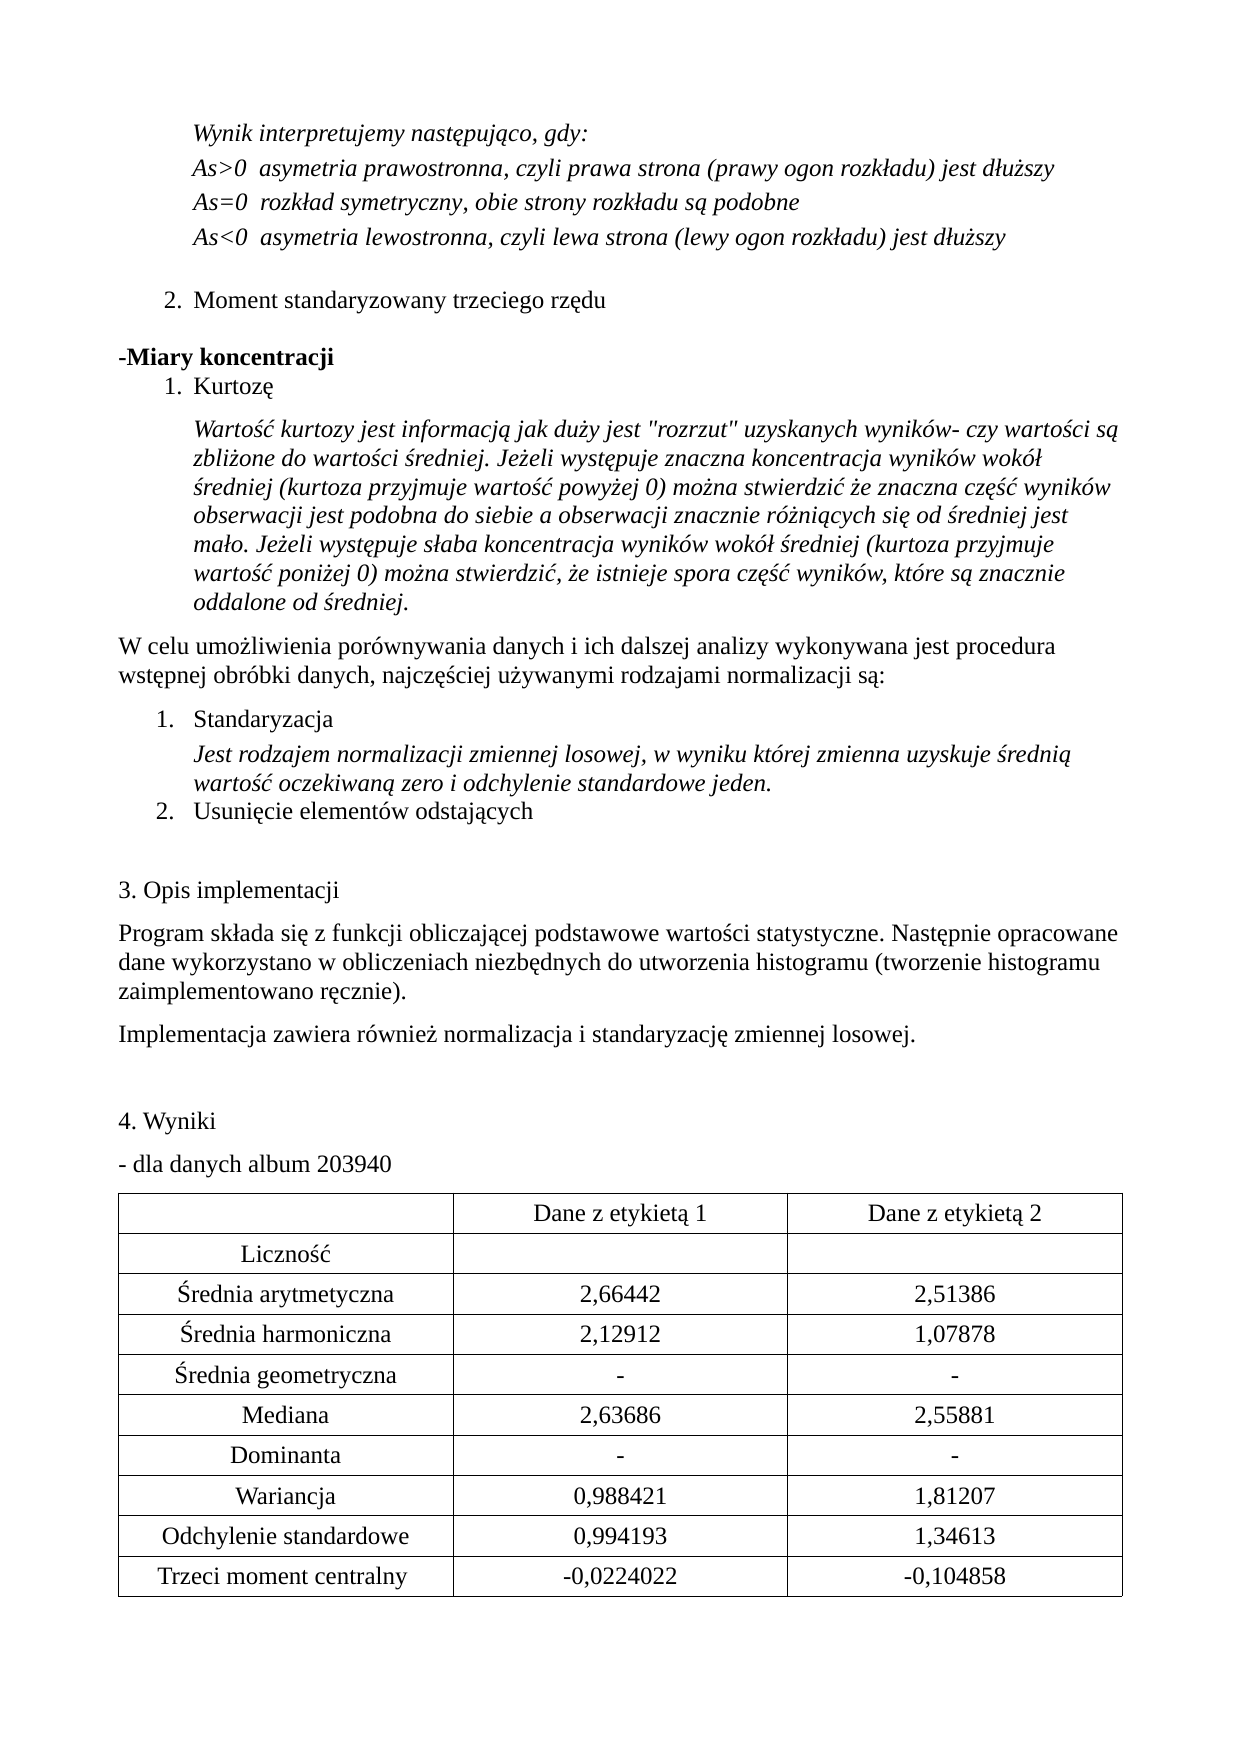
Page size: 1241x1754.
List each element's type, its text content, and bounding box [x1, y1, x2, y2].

text Wynik interpretujemy następująco, gdy: [118, 118, 1122, 147]
list Usunięcie elementów odstających [156, 796, 1122, 825]
table_cell Dominanta [119, 1436, 453, 1475]
text 3. Opis implementacji [118, 875, 1122, 904]
table_cell - [788, 1355, 1122, 1394]
table_cell 0,994193 [454, 1516, 787, 1556]
table_header Dane z etykietą 1 [454, 1194, 787, 1233]
table_cell [454, 1234, 787, 1273]
text 4. Wyniki [118, 1106, 1122, 1135]
table_cell Mediana [119, 1395, 453, 1434]
list Kurtozę [164, 371, 1122, 400]
list Wartość kurtozy jest informacją jak duży jest "rozrzut" uzyskanych wyników- czy wartości są zbliżone do wartości średniej. Jeżeli występuje znaczna koncentracja wyników wokół średniej (kurtoza przyjmuje wartość powyżej 0) można stwierdzić że znaczna część wyników obserwacji jest podobna do siebie a obserwacji znacznie różniących się od średniej jest mało. Jeżeli występuje słaba koncentracja wyników wokół średniej (kurtoza przyjmuje wartość poniżej 0) można stwierdzić, że istnieje spora część wyników, które są znacznie oddalone od średniej. [164, 414, 1122, 616]
list Standaryzacja [156, 704, 1122, 733]
table_cell [788, 1234, 1122, 1273]
table_cell - [454, 1355, 787, 1394]
list Jest rodzajem normalizacji zmiennej losowej, w wyniku której zmienna uzyskuje średnią wartość oczekiwaną zero i odchylenie standardowe jeden. [156, 739, 1122, 796]
text Implementacja zawiera również normalizacja i standaryzację zmiennej losowej. [118, 1019, 1122, 1048]
table_header Dane z etykietą 2 [788, 1194, 1122, 1233]
table_cell - [454, 1436, 787, 1475]
table_cell Wariancja [119, 1476, 453, 1515]
table_cell -0,0224022 [454, 1557, 787, 1596]
table_cell -0,104858 [788, 1557, 1122, 1596]
text Program składa się z funkcji obliczającej podstawowe wartości statystyczne. Następnie opracowane dane wykorzystano w obliczeniach niezbędnych do utworzenia histogramu (tworzenie histogramu zaimplementowano ręcznie). [118, 918, 1122, 1005]
table_cell Średnia geometryczna [119, 1355, 453, 1394]
table_cell Liczność [119, 1234, 453, 1273]
table_cell 2,12912 [454, 1315, 787, 1354]
table_cell Odchylenie standardowe [119, 1516, 453, 1556]
table_cell 1,07878 [788, 1315, 1122, 1354]
list Moment standaryzowany trzeciego rzędu [164, 285, 1122, 313]
list As=0 rozkład symetryczny, obie strony rozkładu są podobne [118, 187, 1122, 216]
table_cell 2,51386 [788, 1274, 1122, 1314]
text - dla danych album 203940 [118, 1149, 1122, 1178]
table_cell 1,81207 [788, 1476, 1122, 1515]
table_cell 2,55881 [788, 1395, 1122, 1434]
table_cell 2,66442 [454, 1274, 787, 1314]
table_cell Średnia harmoniczna [119, 1315, 453, 1354]
table_cell 2,63686 [454, 1395, 787, 1434]
text W celu umożliwienia porównywania danych i ich dalszej analizy wykonywana jest procedura wstępnej obróbki danych, najczęściej używanymi rodzajami normalizacji są: [118, 631, 1122, 689]
text -Miary koncentracji [118, 342, 1122, 371]
table_cell 1,34613 [788, 1516, 1122, 1556]
table_cell 0,988421 [454, 1476, 787, 1515]
text As>0 asymetria prawostronna, czyli prawa strona (prawy ogon rozkładu) jest dłuższy [118, 153, 1122, 181]
table_cell Średnia arytmetyczna [119, 1274, 453, 1314]
table_header [119, 1194, 453, 1233]
table_cell - [788, 1436, 1122, 1475]
list As<0 asymetria lewostronna, czyli lewa strona (lewy ogon rozkładu) jest dłuższy [118, 222, 1122, 250]
table_cell Trzeci moment centralny [119, 1557, 453, 1596]
